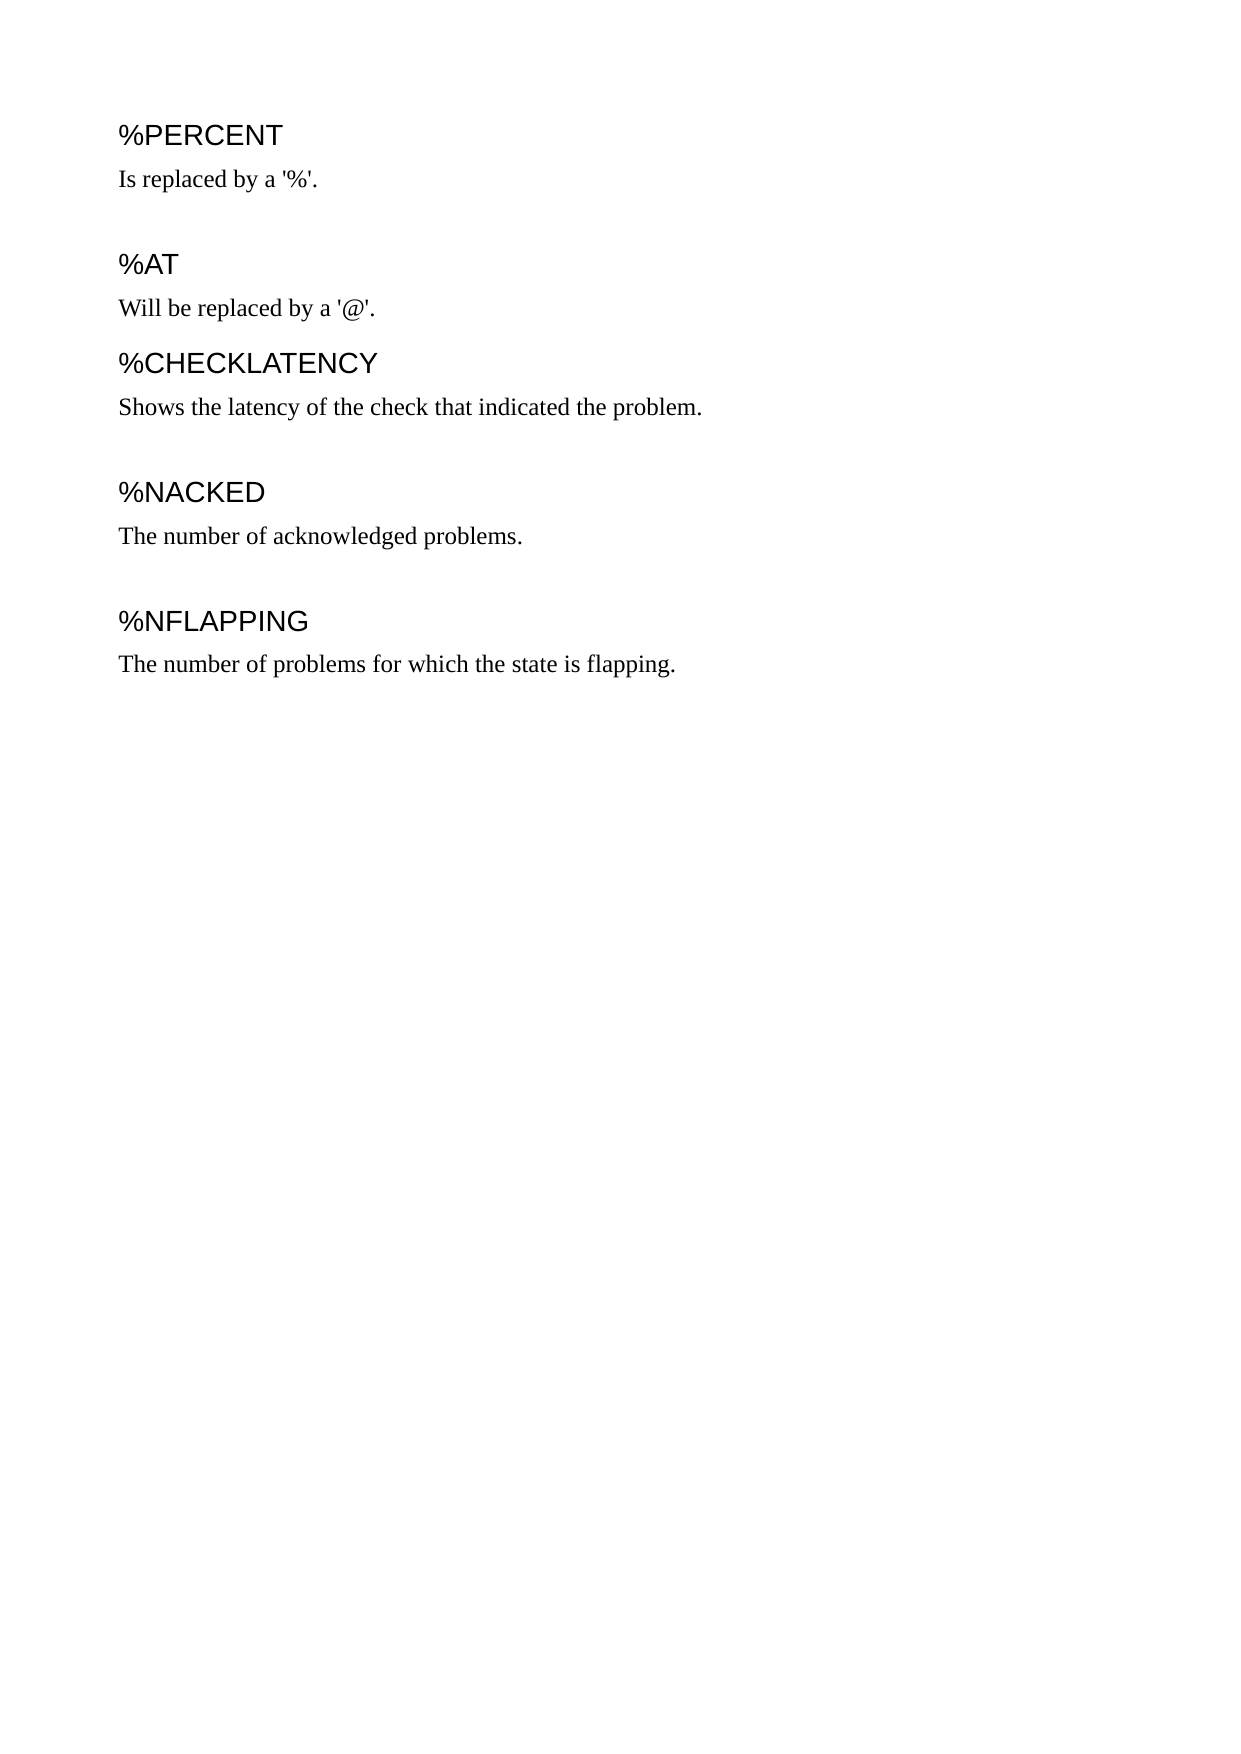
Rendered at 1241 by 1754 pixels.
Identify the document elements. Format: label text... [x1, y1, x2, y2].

subtitle %NACKED [118, 475, 1122, 508]
text The number of acknowledged problems. [118, 521, 1122, 550]
text Will be replaced by a '@'. [118, 293, 1122, 321]
subtitle %CHECKLATENCY [118, 346, 1122, 380]
text Shows the latency of the check that indicated the problem. [118, 392, 1122, 421]
text Is replaced by a '%'. [118, 164, 1122, 193]
text The number of problems for which the state is flapping. [118, 649, 1122, 678]
subtitle %PERCENT [118, 118, 1122, 152]
subtitle %AT [118, 247, 1122, 280]
subtitle %NFLAPPING [118, 603, 1122, 637]
